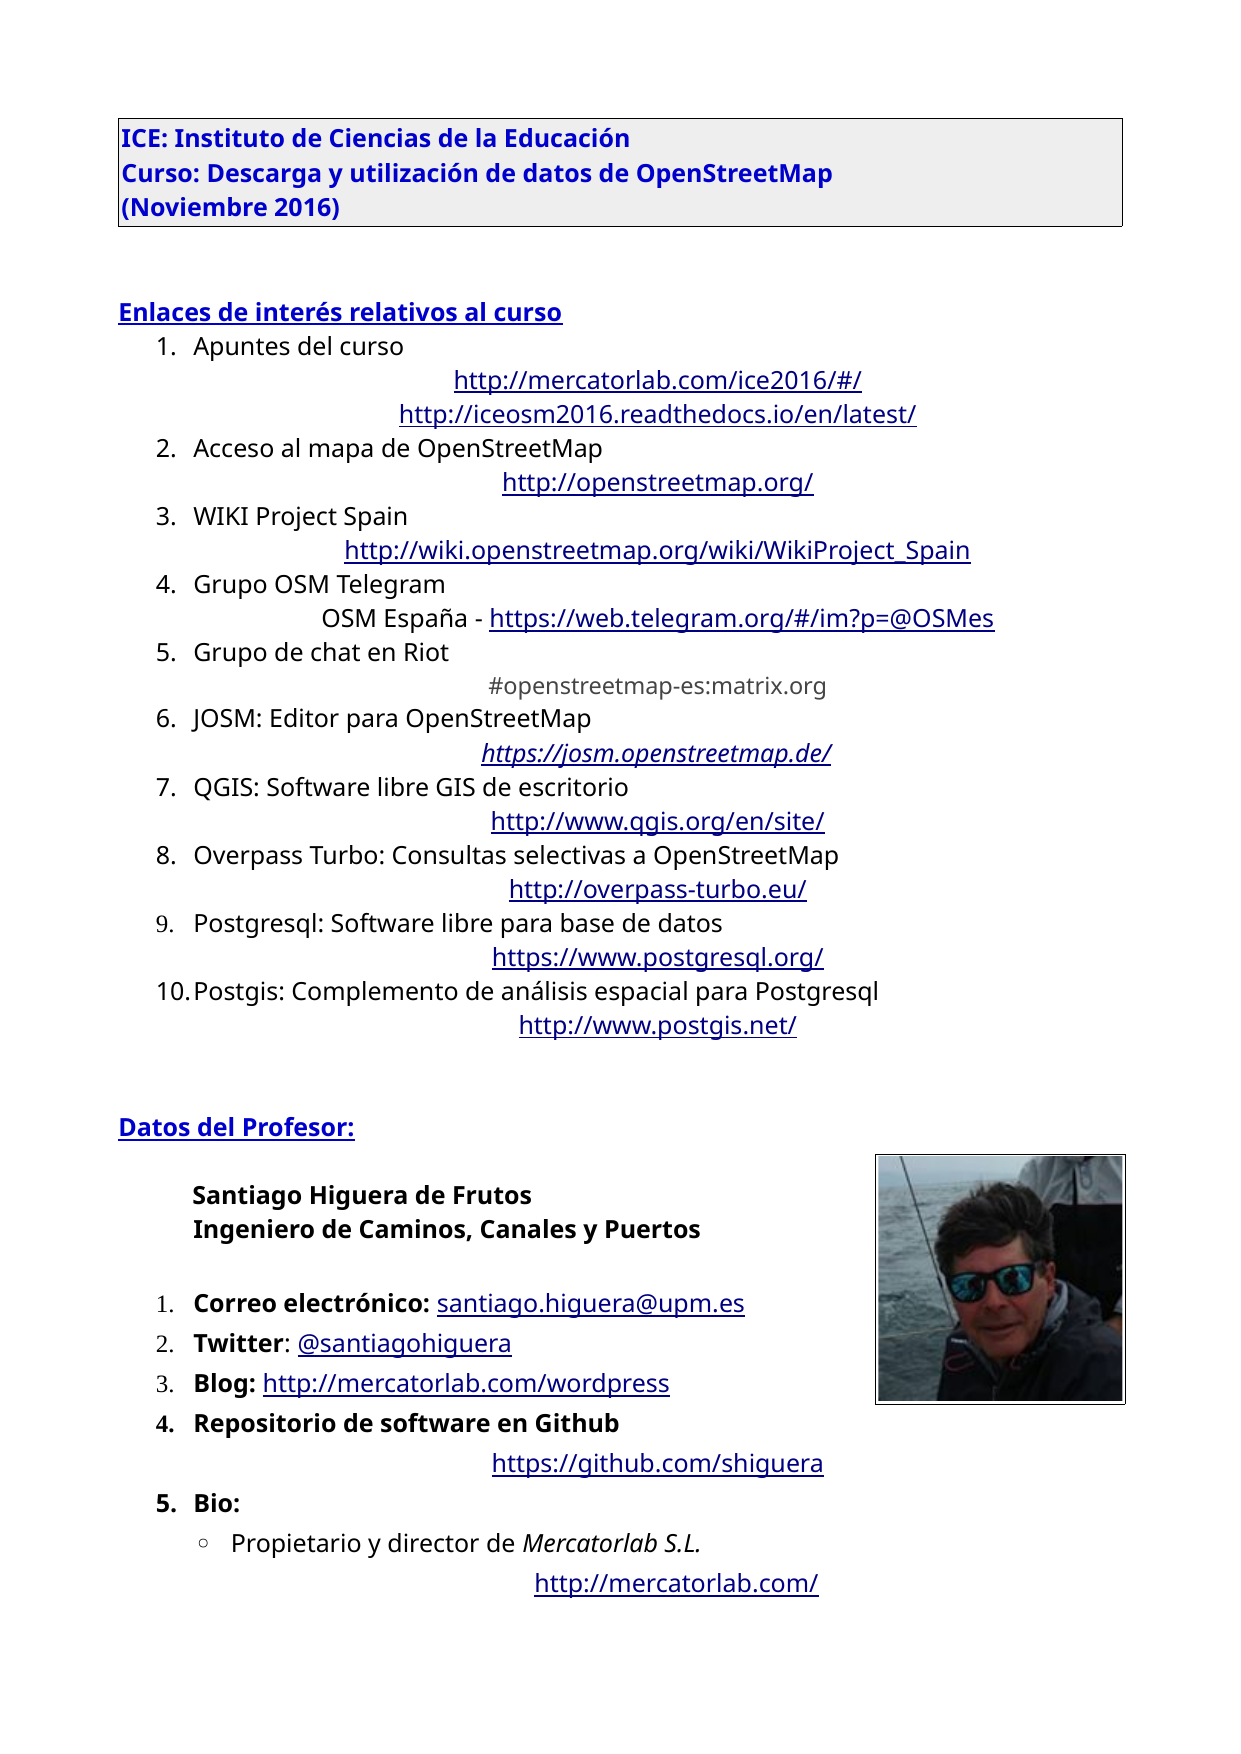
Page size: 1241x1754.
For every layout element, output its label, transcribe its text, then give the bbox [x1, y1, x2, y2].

text (Noviembre 2016) [119, 186, 1122, 226]
list http://www.qgis.org/en/site/ [156, 803, 1122, 837]
list #openstreetmap-es:matrix.org [156, 669, 1122, 701]
list http://mercatorlab.com/ice2016/#/ [156, 363, 1122, 397]
list https://github.com/shiguera [156, 1446, 1122, 1480]
list WIKI Project Spain [156, 499, 1122, 533]
text Enlaces de interés relativos al curso [118, 294, 1122, 328]
list Postgresql: Software libre para base de datos [156, 906, 1122, 939]
list http://openstreetmap.org/ [156, 465, 1122, 499]
list Grupo OSM Telegram [156, 567, 1122, 601]
picture [878, 1156, 1123, 1401]
list http://www.postgis.net/ [156, 1008, 1122, 1042]
text ICE: Instituto de Ciencias de la Educación [119, 119, 1122, 152]
list JOSM: Editor para OpenStreetMap [156, 701, 1122, 735]
text Datos del Profesor: [118, 1110, 1122, 1144]
list Apuntes del curso [156, 328, 1122, 363]
list Bio: [156, 1486, 1122, 1520]
list http://overpass-turbo.eu/ [156, 871, 1122, 906]
list https://josm.openstreetmap.de/ [156, 735, 1122, 769]
list Twitter: @santiagohiguera [156, 1326, 875, 1360]
list Repositorio de software en Github [156, 1406, 1122, 1440]
list https://www.postgresql.org/ [156, 939, 1122, 974]
list Grupo de chat en Riot [156, 635, 1122, 669]
list http://mercatorlab.com/ [193, 1566, 1122, 1600]
list http://iceosm2016.readthedocs.io/en/latest/ [156, 397, 1122, 431]
list Propietario y director de Mercatorlab S.L. [193, 1526, 1122, 1560]
list Acceso al mapa de OpenStreetMap [156, 431, 1122, 465]
list Overpass Turbo: Consultas selectivas a OpenStreetMap [156, 837, 1122, 871]
text Santiago Higuera de Frutos [192, 1178, 875, 1212]
list Ingeniero de Caminos, Canales y Puertos [156, 1212, 875, 1246]
text Curso: Descarga y utilización de datos de OpenStreetMap [119, 152, 1122, 186]
list OSM España - https://web.telegram.org/#/im?p=@OSMes [156, 601, 1122, 635]
list Blog: http://mercatorlab.com/wordpress [156, 1366, 875, 1400]
list QGIS: Software libre GIS de escritorio [156, 769, 1122, 803]
list http://wiki.openstreetmap.org/wiki/WikiProject_Spain [156, 533, 1122, 567]
list Postgis: Complemento de análisis espacial para Postgresql [156, 974, 1122, 1008]
list Correo electrónico: santiago.higuera@upm.es [156, 1286, 875, 1320]
